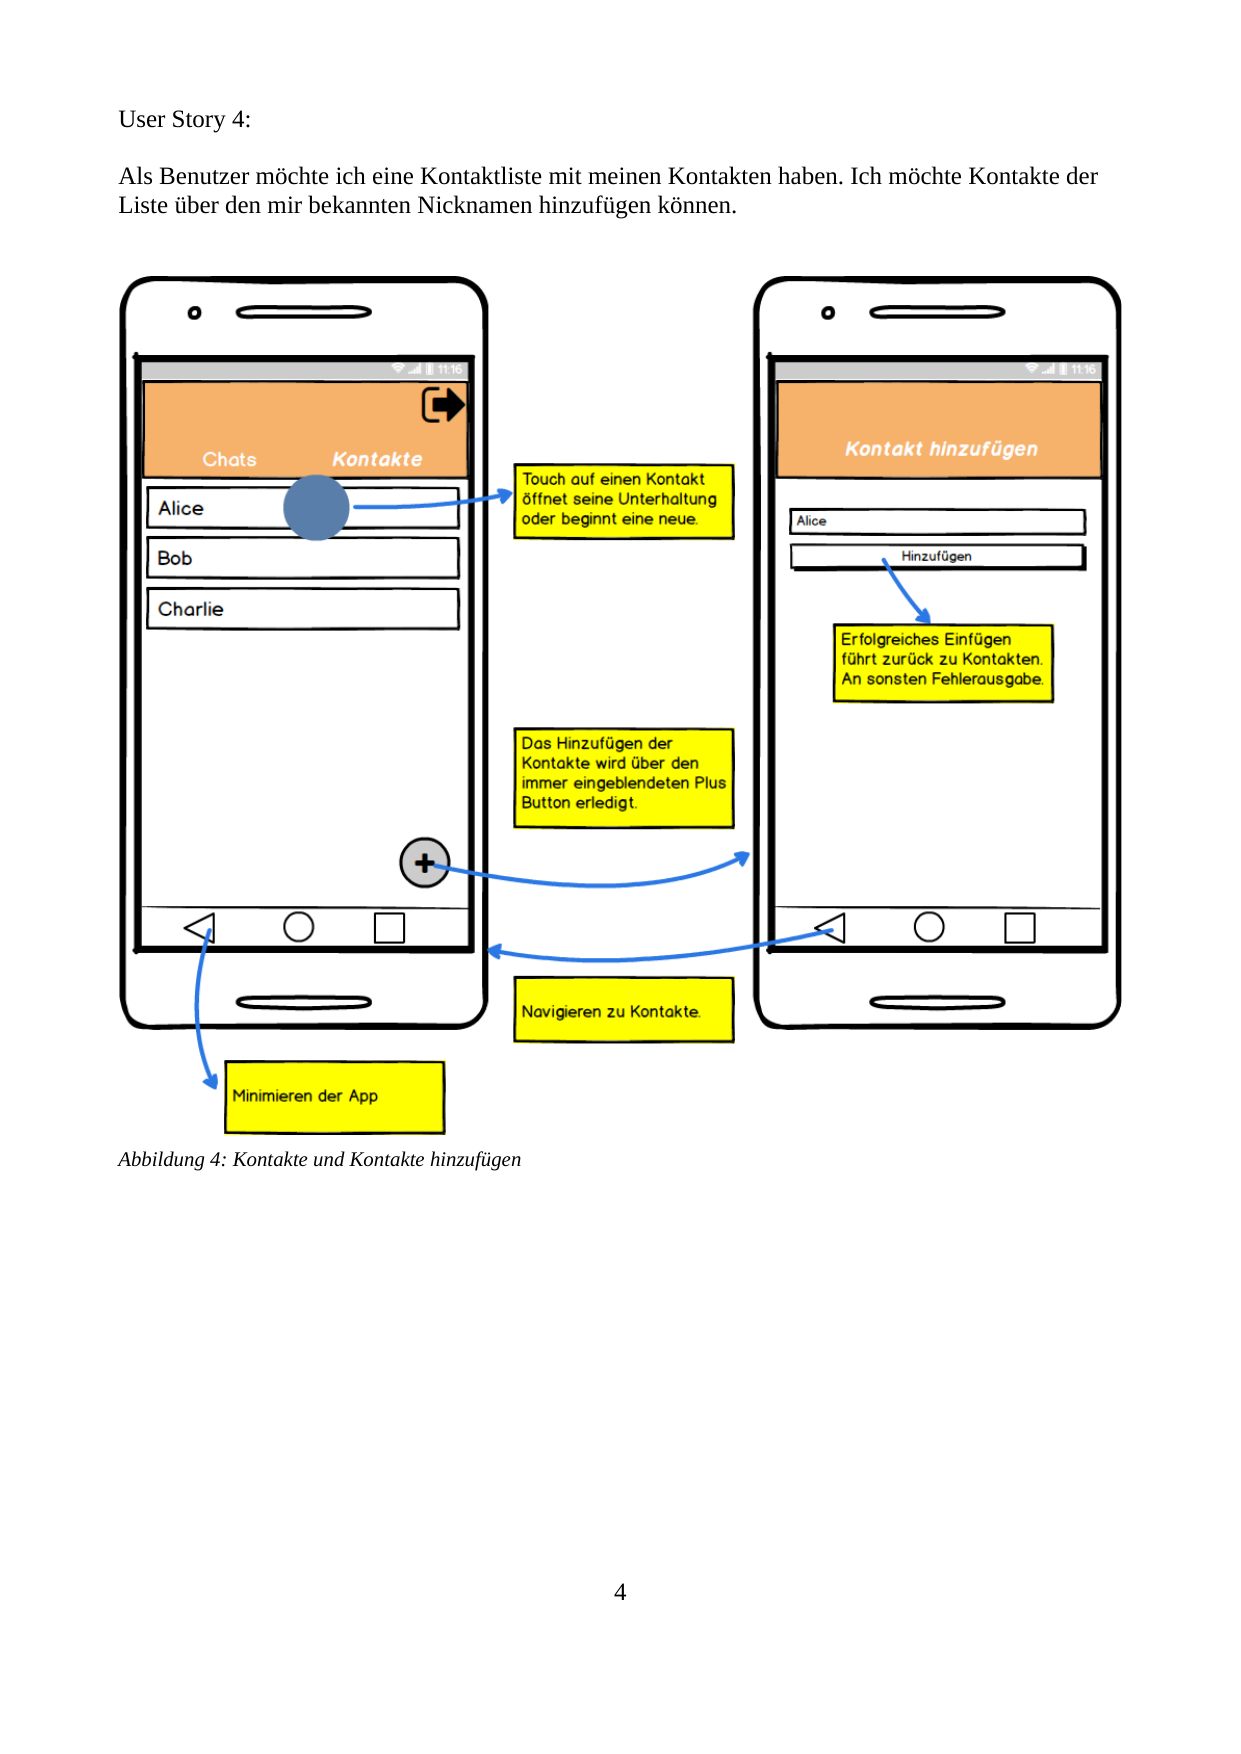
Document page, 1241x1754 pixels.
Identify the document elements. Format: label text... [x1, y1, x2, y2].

picture [118, 276, 1122, 1135]
text Als Benutzer möchte ich eine Kontaktliste mit meinen Kontakten haben. Ich möchte Kontakte der Liste über den mir bekannten Nicknamen hinzufügen können. [118, 161, 1122, 219]
text Abbildung 4: Kontakte und Kontakte hinzufügen [118, 1147, 1122, 1171]
text User Story 4: [118, 104, 1122, 132]
